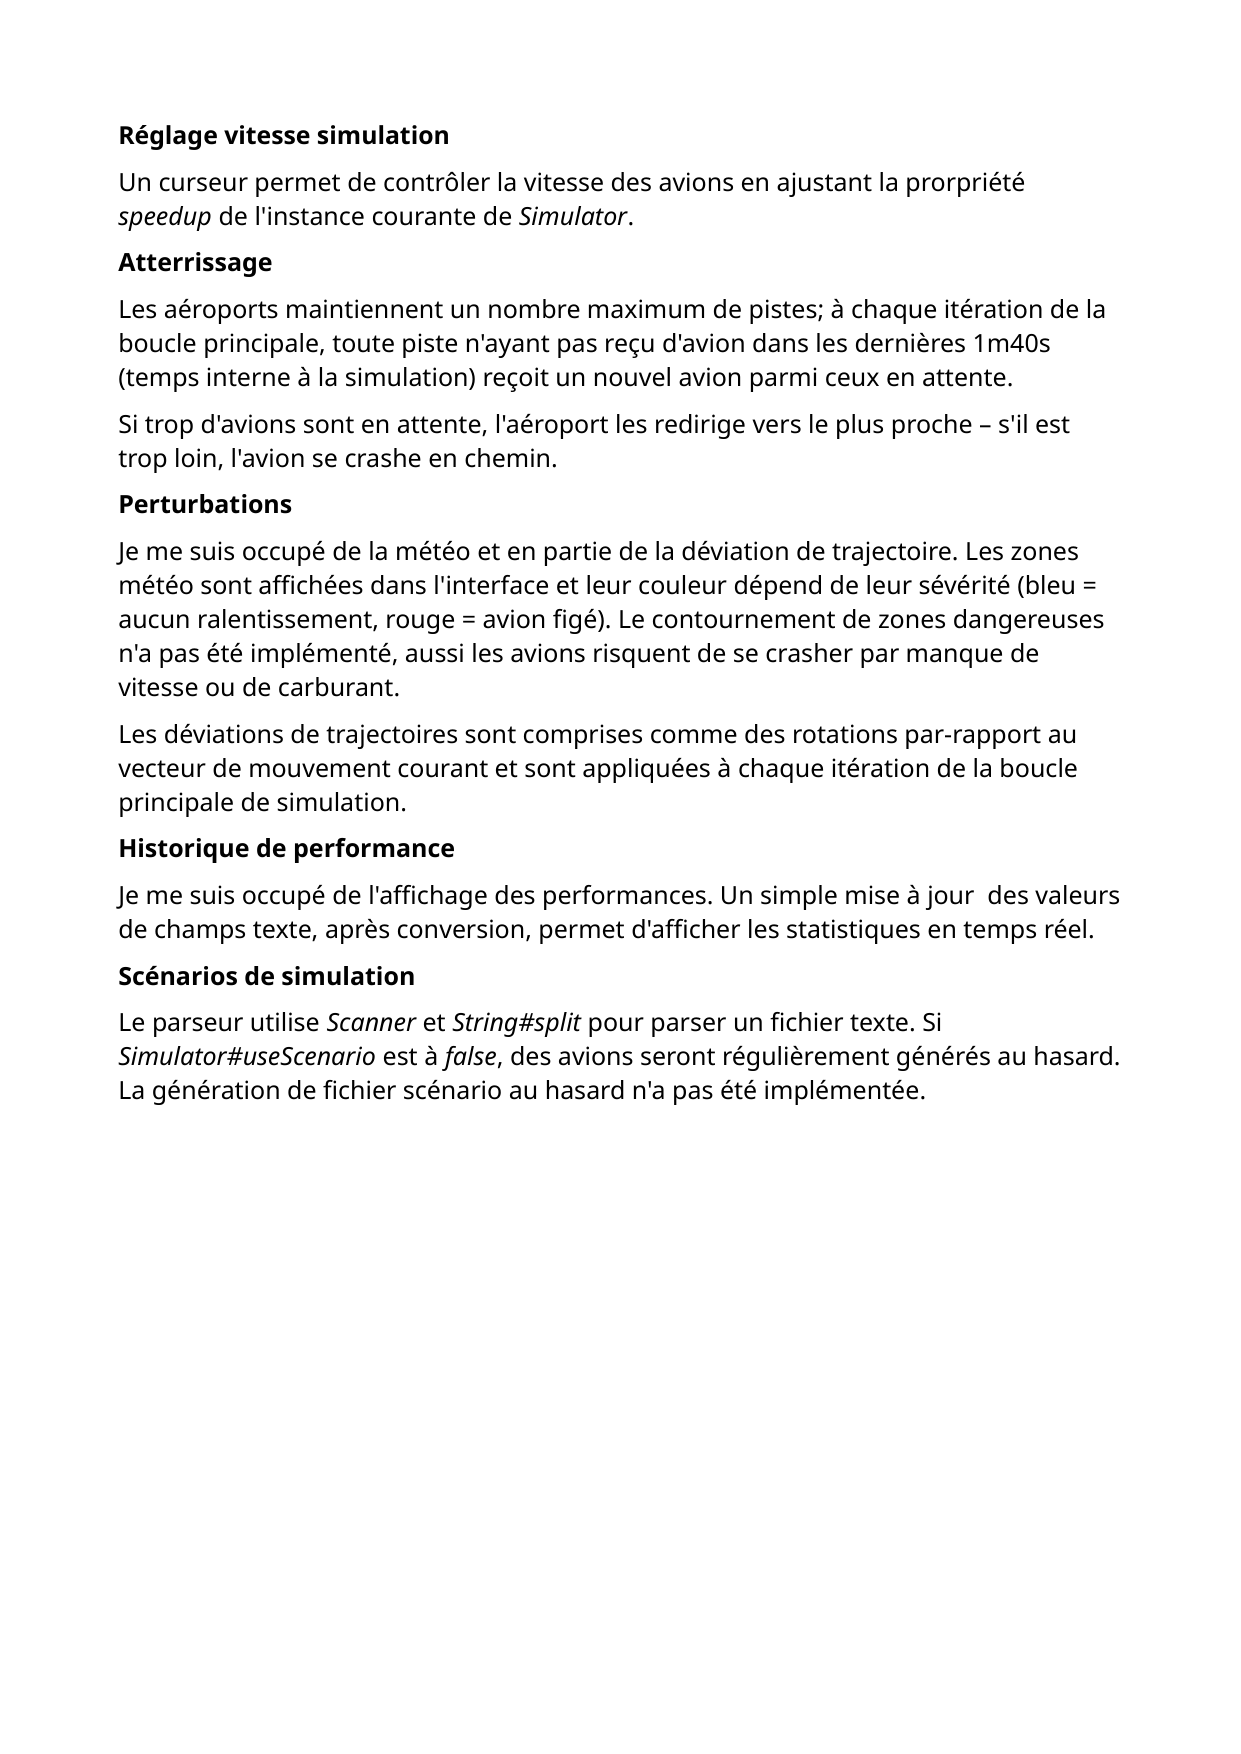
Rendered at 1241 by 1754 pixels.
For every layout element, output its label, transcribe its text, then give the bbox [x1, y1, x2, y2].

text Je me suis occupé de l'affichage des performances. Un simple mise à jour des valeurs de champs texte, après conversion, permet d'afficher les statistiques en temps réel. [118, 877, 1122, 946]
text Les déviations de trajectoires sont comprises comme des rotations par-rapport au vecteur de mouvement courant et sont appliquées à chaque itération de la boucle principale de simulation. [118, 716, 1122, 818]
text Un curseur permet de contrôler la vitesse des avions en ajustant la prorpriété speedup de l'instance courante de Simulator. [118, 164, 1122, 232]
text Le parseur utilise Scanner et String#split pour parser un fichier texte. Si Simulator#useScenario est à false, des avions seront régulièrement générés au hasard. La génération de fichier scénario au hasard n'a pas été implémentée. [118, 1005, 1122, 1107]
subtitle Réglage vitesse simulation [118, 118, 1122, 152]
text Historique de performance [118, 831, 1122, 865]
text Perturbations [118, 487, 1122, 521]
text Si trop d'avions sont en attente, l'aéroport les redirige vers le plus proche – s'il est trop loin, l'avion se crashe en chemin. [118, 406, 1122, 474]
text Scénarios de simulation [118, 958, 1122, 992]
text Les aéroports maintiennent un nombre maximum de pistes; à chaque itération de la boucle principale, toute piste n'ayant pas reçu d'avion dans les dernières 1m40s (temps interne à la simulation) reçoit un nouvel avion parmi ceux en attente. [118, 292, 1122, 394]
text Je me suis occupé de la météo et en partie de la déviation de trajectoire. Les zones météo sont affichées dans l'interface et leur couleur dépend de leur sévérité (bleu = aucun ralentissement, rouge = avion figé). Le contournement de zones dangereuses n'a pas été implémenté, aussi les avions risquent de se crasher par manque de vitesse ou de carburant. [118, 533, 1122, 704]
text Atterrissage [118, 245, 1122, 279]
